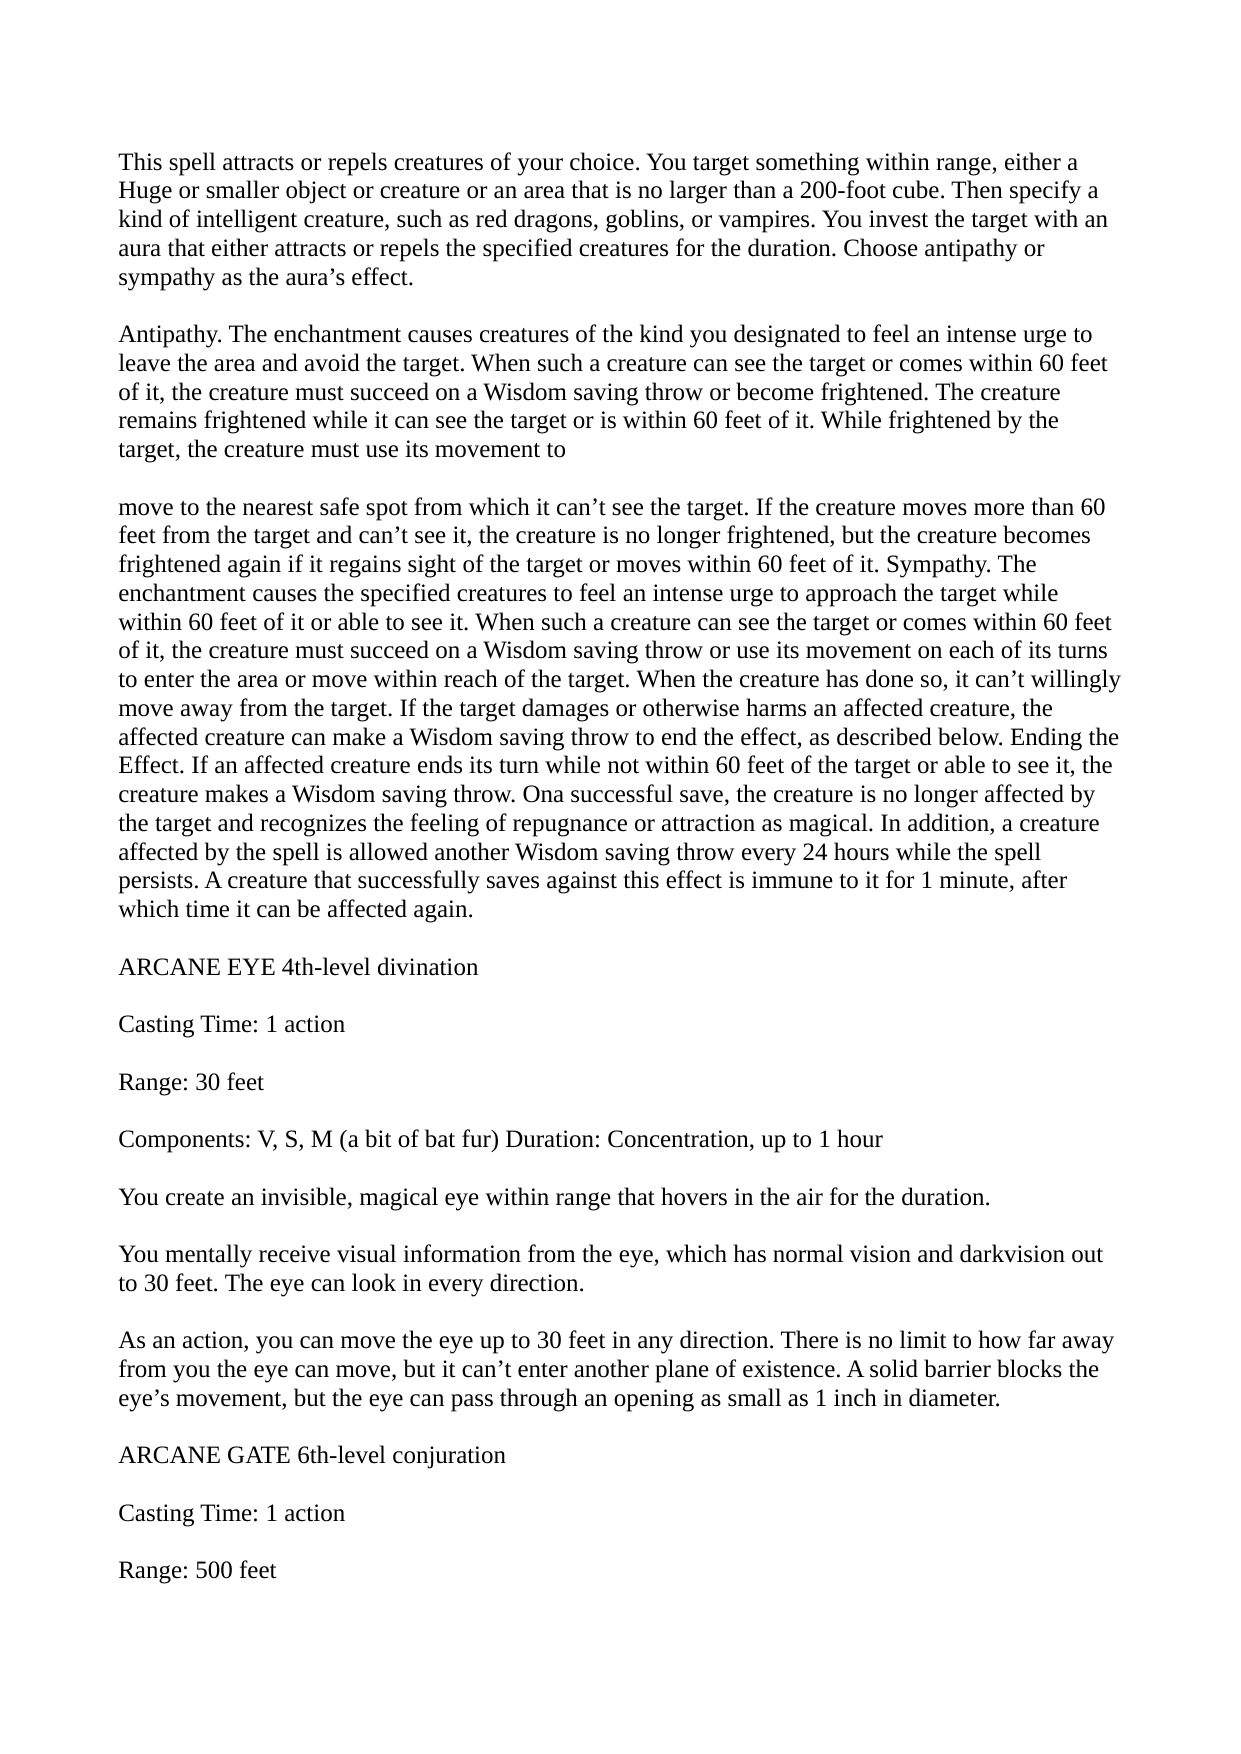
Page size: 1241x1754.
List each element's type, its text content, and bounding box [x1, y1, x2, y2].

text ARCANE GATE 6th-level conjuration [118, 1441, 1122, 1469]
text Range: 500 feet [118, 1556, 1122, 1584]
text Casting Time: 1 action [118, 1009, 1122, 1038]
text You mentally receive visual information from the eye, which has normal vision and darkvision out to 30 feet. The eye can look in every direction. [118, 1239, 1122, 1297]
text Casting Time: 1 action [118, 1498, 1122, 1527]
text Antipathy. The enchantment causes creatures of the kind you designated to feel an intense urge to leave the area and avoid the target. When such a creature can see the target or comes within 60 feet of it, the creature must succeed on a Wisdom saving throw or become frightened. The creature remains frightened while it can see the target or is within 60 feet of it. While frightened by the target, the creature must use its movement to [118, 319, 1122, 463]
text You create an invisible, magical eye within range that hovers in the air for the duration. [118, 1182, 1122, 1211]
text Components: V, S, M (a bit of bat fur) Duration: Concentration, up to 1 hour [118, 1124, 1122, 1153]
text This spell attracts or repels creatures of your choice. You target something within range, either a Huge or smaller object or creature or an area that is no larger than a 200-foot cube. Then specify a kind of intelligent creature, such as red dragons, goblins, or vampires. You invest the target with an aura that either attracts or repels the specified creatures for the duration. Choose antipathy or sympathy as the aura’s effect. [118, 147, 1122, 291]
text As an action, you can move the eye up to 30 feet in any direction. There is no limit to how far away from you the eye can move, but it can’t enter another plane of existence. A solid barrier blocks the eye’s movement, but the eye can pass through an opening as small as 1 inch in diameter. [118, 1326, 1122, 1412]
text ARCANE EYE 4th-level divination [118, 952, 1122, 981]
text move to the nearest safe spot from which it can’t see the target. If the creature moves more than 60 feet from the target and can’t see it, the creature is no longer frightened, but the creature becomes frightened again if it regains sight of the target or moves within 60 feet of it. Sympathy. The enchantment causes the specified creatures to feel an intense urge to approach the target while within 60 feet of it or able to see it. When such a creature can see the target or comes within 60 feet of it, the creature must succeed on a Wisdom saving throw or use its movement on each of its turns to enter the area or move within reach of the target. When the creature has done so, it can’t willingly move away from the target. If the target damages or otherwise harms an affected creature, the affected creature can make a Wisdom saving throw to end the effect, as described below. Ending the Effect. If an affected creature ends its turn while not within 60 feet of the target or able to see it, the creature makes a Wisdom saving throw. Ona successful save, the creature is no longer affected by the target and recognizes the feeling of repugnance or attraction as magical. In addition, a creature affected by the spell is allowed another Wisdom saving throw every 24 hours while the spell persists. A creature that successfully saves against this effect is immune to it for 1 minute, after which time it can be affected again. [118, 492, 1122, 923]
text Range: 30 feet [118, 1067, 1122, 1096]
